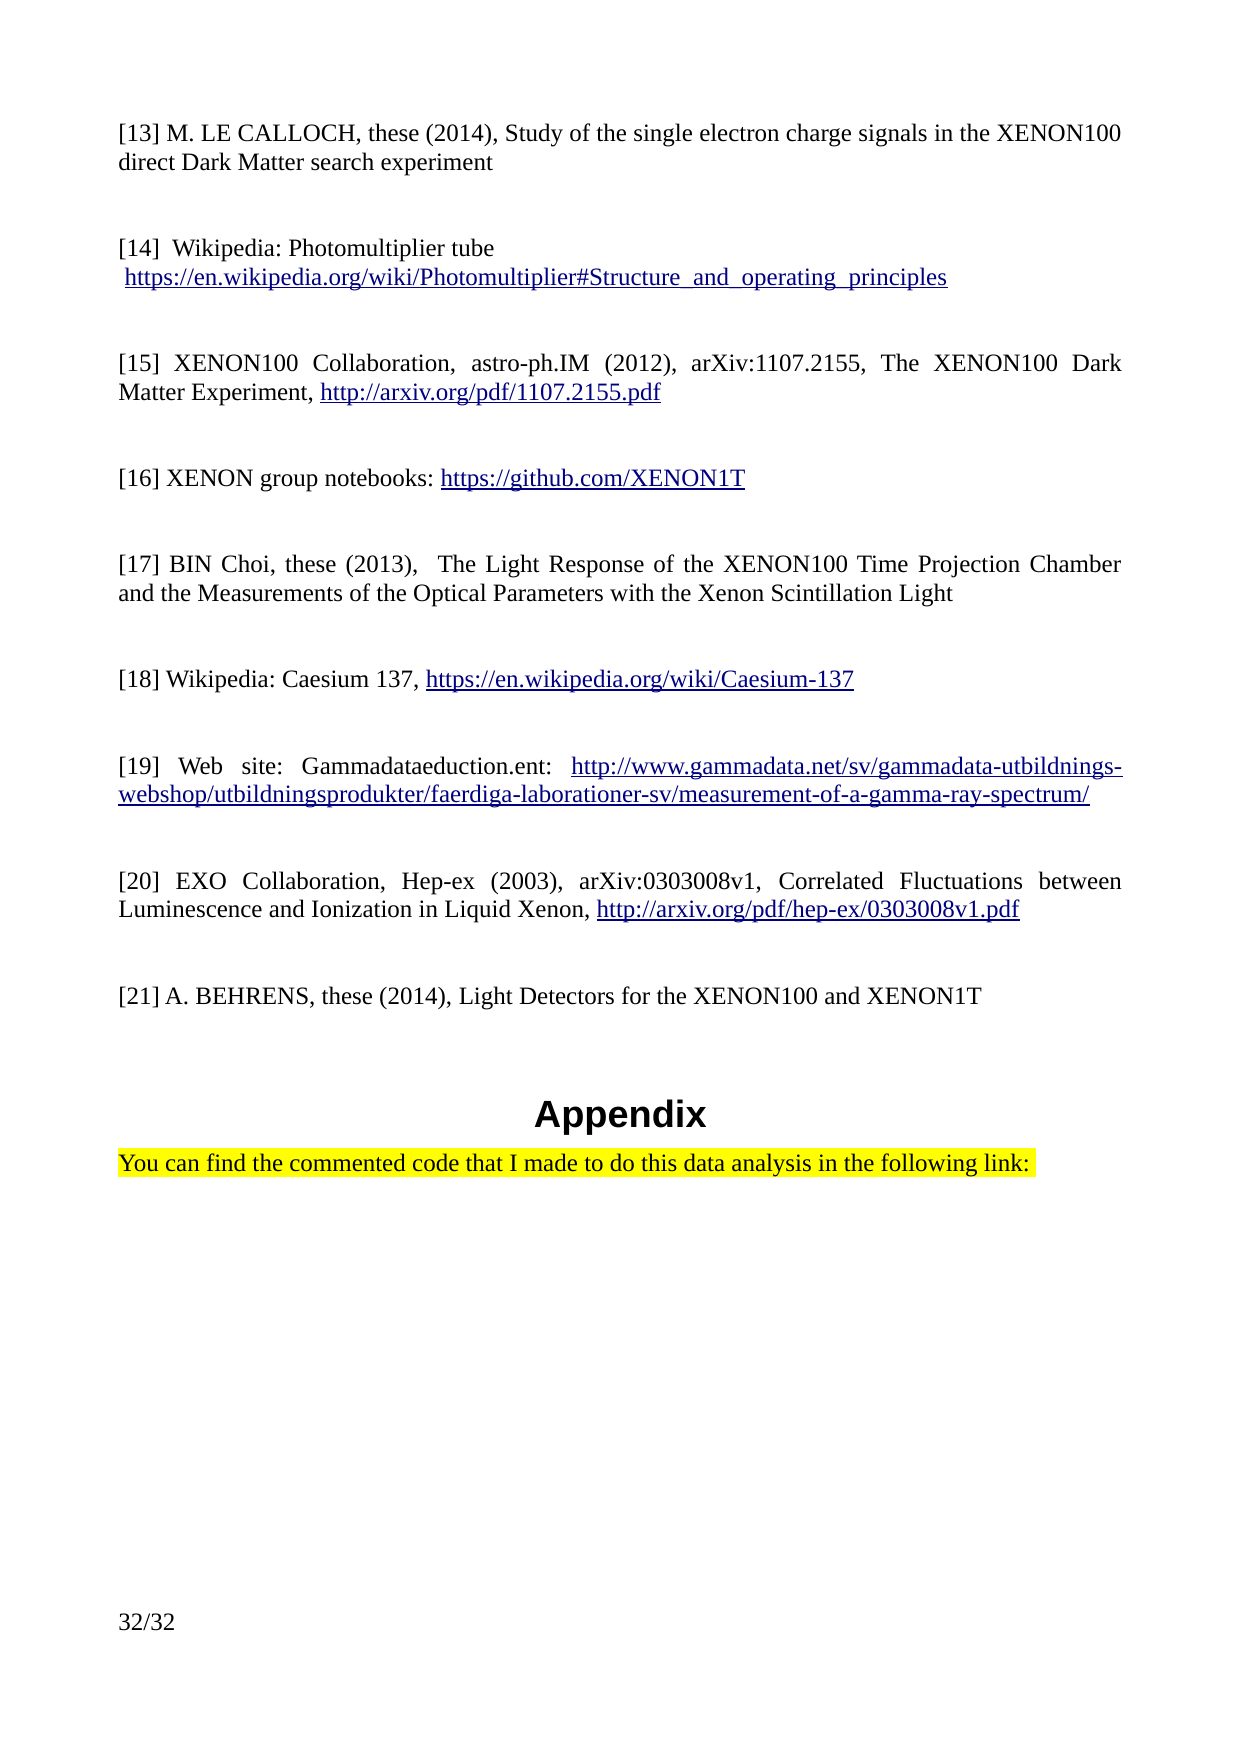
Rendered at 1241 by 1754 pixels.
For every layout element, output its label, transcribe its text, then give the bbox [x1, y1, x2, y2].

text You can find the commented code that I made to do this data analysis in the following link: [118, 1148, 1122, 1177]
text [20] EXO Collaboration, Hep-ex (2003), arXiv:0303008v1, Correlated Fluctuations between Luminescence and Ionization in Liquid Xenon, http://arxiv.org/pdf/hep-ex/0303008v1.pdf [118, 866, 1122, 923]
text [19] Web site: Gammadataeduction.ent: http://www.gammadata.net/sv/gammadata-utbildnings-webshop/utbildningsprodukter/faerdiga-laborationer-sv/measurement-of-a-gamma-ray-spectrum/ [118, 751, 1122, 808]
text [18] Wikipedia: Caesium 137, https://en.wikipedia.org/wiki/Caesium-137 [118, 664, 1122, 693]
text [16] XENON group notebooks: https://github.com/XENON1T [118, 463, 1122, 492]
text [17] BIN Choi, these (2013), The Light Response of the XENON100 Time Projection Chamber and the Measurements of the Optical Parameters with the Xenon Scintillation Light [118, 549, 1122, 607]
text [14] Wikipedia: Photomultiplier tube [118, 233, 1122, 262]
text https://en.wikipedia.org/wiki/Photomultiplier#Structure_and_operating_principles [118, 262, 1122, 291]
text [15] XENON100 Collaboration, astro-ph.IM (2012), arXiv:1107.2155, The XENON100 Dark Matter Experiment, http://arxiv.org/pdf/1107.2155.pdf [118, 348, 1122, 406]
subtitle Appendix [118, 1092, 1122, 1136]
text [21] A. BEHRENS, these (2014), Light Detectors for the XENON100 and XENON1T [118, 981, 1122, 1009]
text [13] M. LE CALLOCH, these (2014), Study of the single electron charge signals in the XENON100 direct Dark Matter search experiment [118, 118, 1122, 176]
